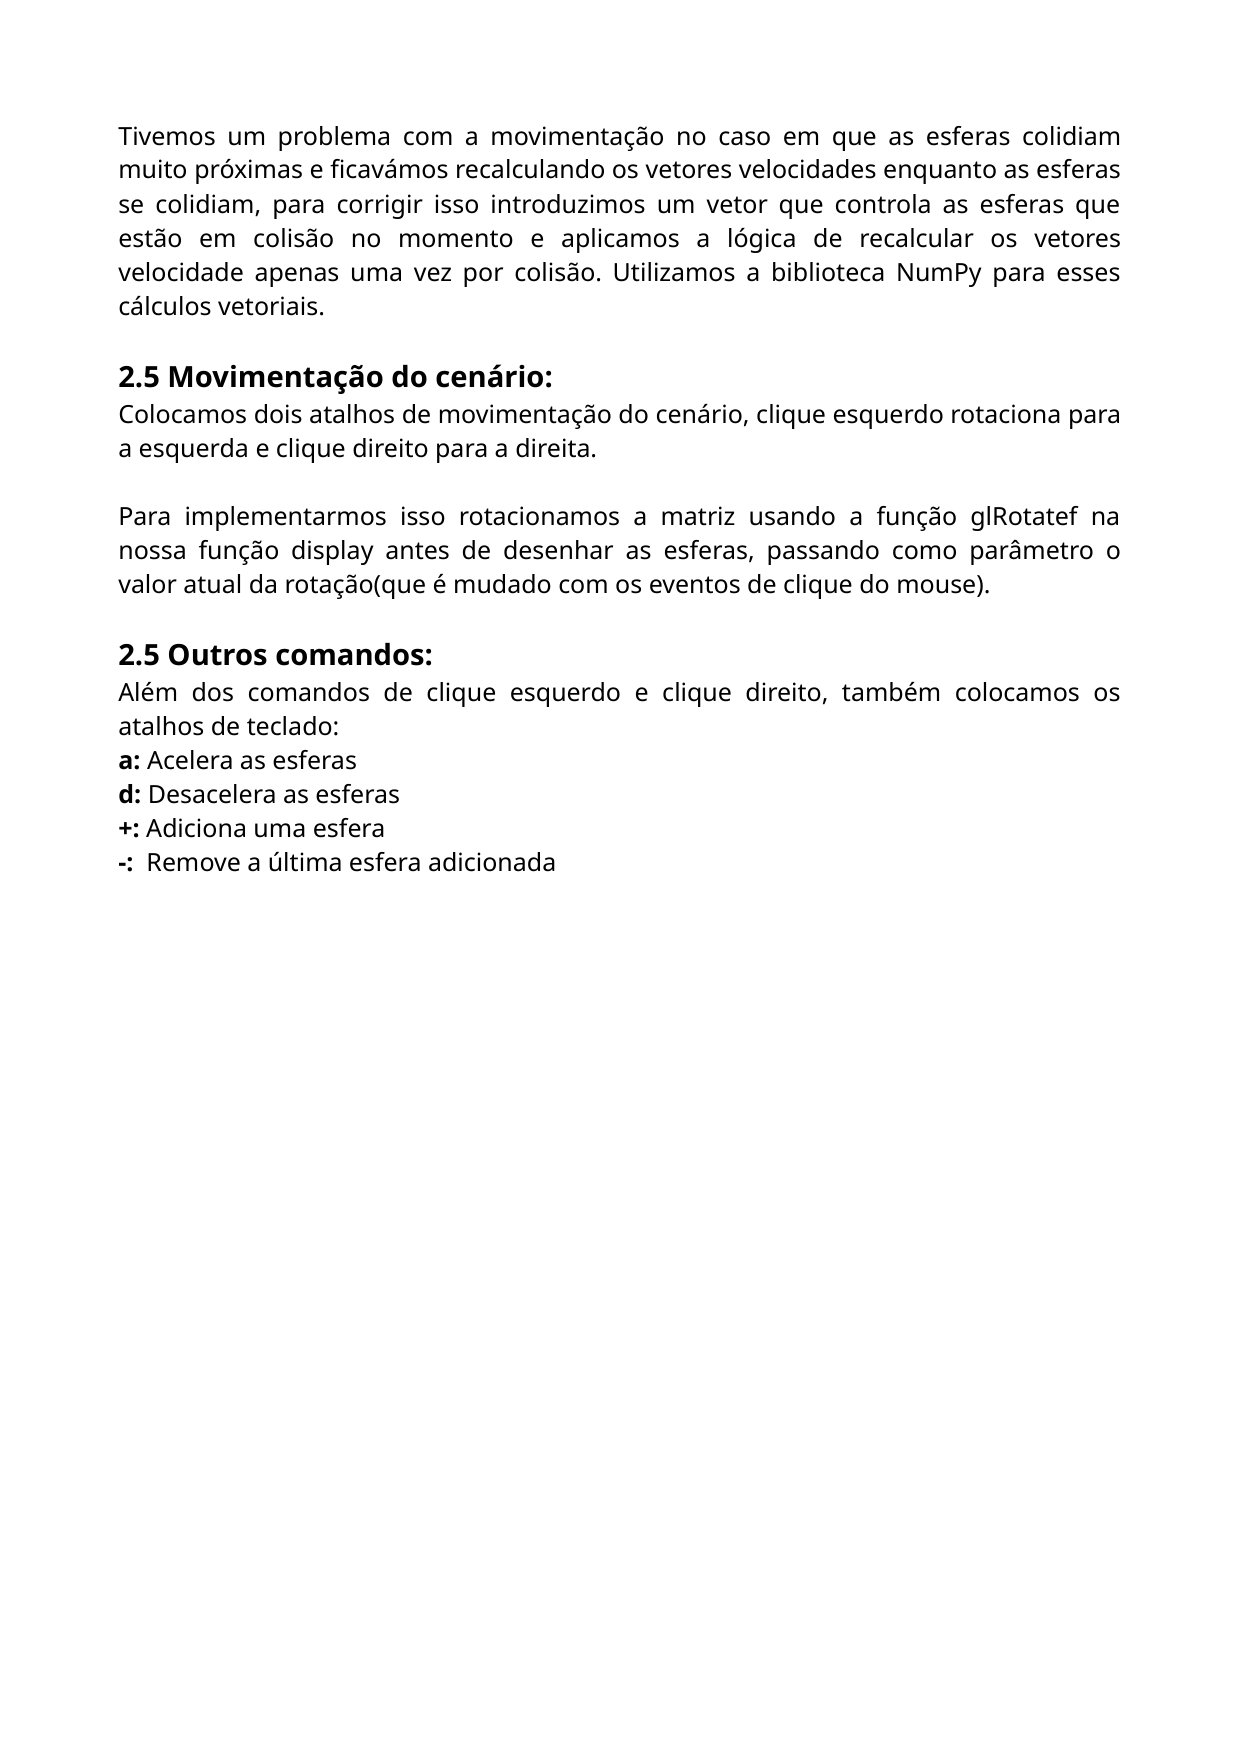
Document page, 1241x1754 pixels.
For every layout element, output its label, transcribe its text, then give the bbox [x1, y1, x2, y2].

text a: Acelera as esferas [118, 742, 1122, 777]
text d: Desacelera as esferas [118, 777, 1122, 811]
text Para implementarmos isso rotacionamos a matriz usando a função glRotatef na nossa função display antes de desenhar as esferas, passando como parâmetro o valor atual da rotação(que é mudado com os eventos de clique do mouse). [118, 498, 1122, 601]
text Tivemos um problema com a movimentação no caso em que as esferas colidiam muito próximas e ficavámos recalculando os vetores velocidades enquanto as esferas se colidiam, para corrigir isso introduzimos um vetor que controla as esferas que estão em colisão no momento e aplicamos a lógica de recalcular os vetores velocidade apenas uma vez por colisão. Utilizamos a biblioteca NumPy para esses cálculos vetoriais. [118, 118, 1122, 322]
text -: Remove a última esfera adicionada [118, 845, 1122, 879]
text Além dos comandos de clique esquerdo e clique direito, também colocamos os atalhos de teclado: [118, 674, 1122, 742]
text 2.5 Movimentação do cenário: [118, 357, 1122, 396]
text Colocamos dois atalhos de movimentação do cenário, clique esquerdo rotaciona para a esquerda e clique direito para a direita. [118, 396, 1122, 464]
text +: Adiciona uma esfera [118, 811, 1122, 845]
text 2.5 Outros comandos: [118, 635, 1122, 674]
